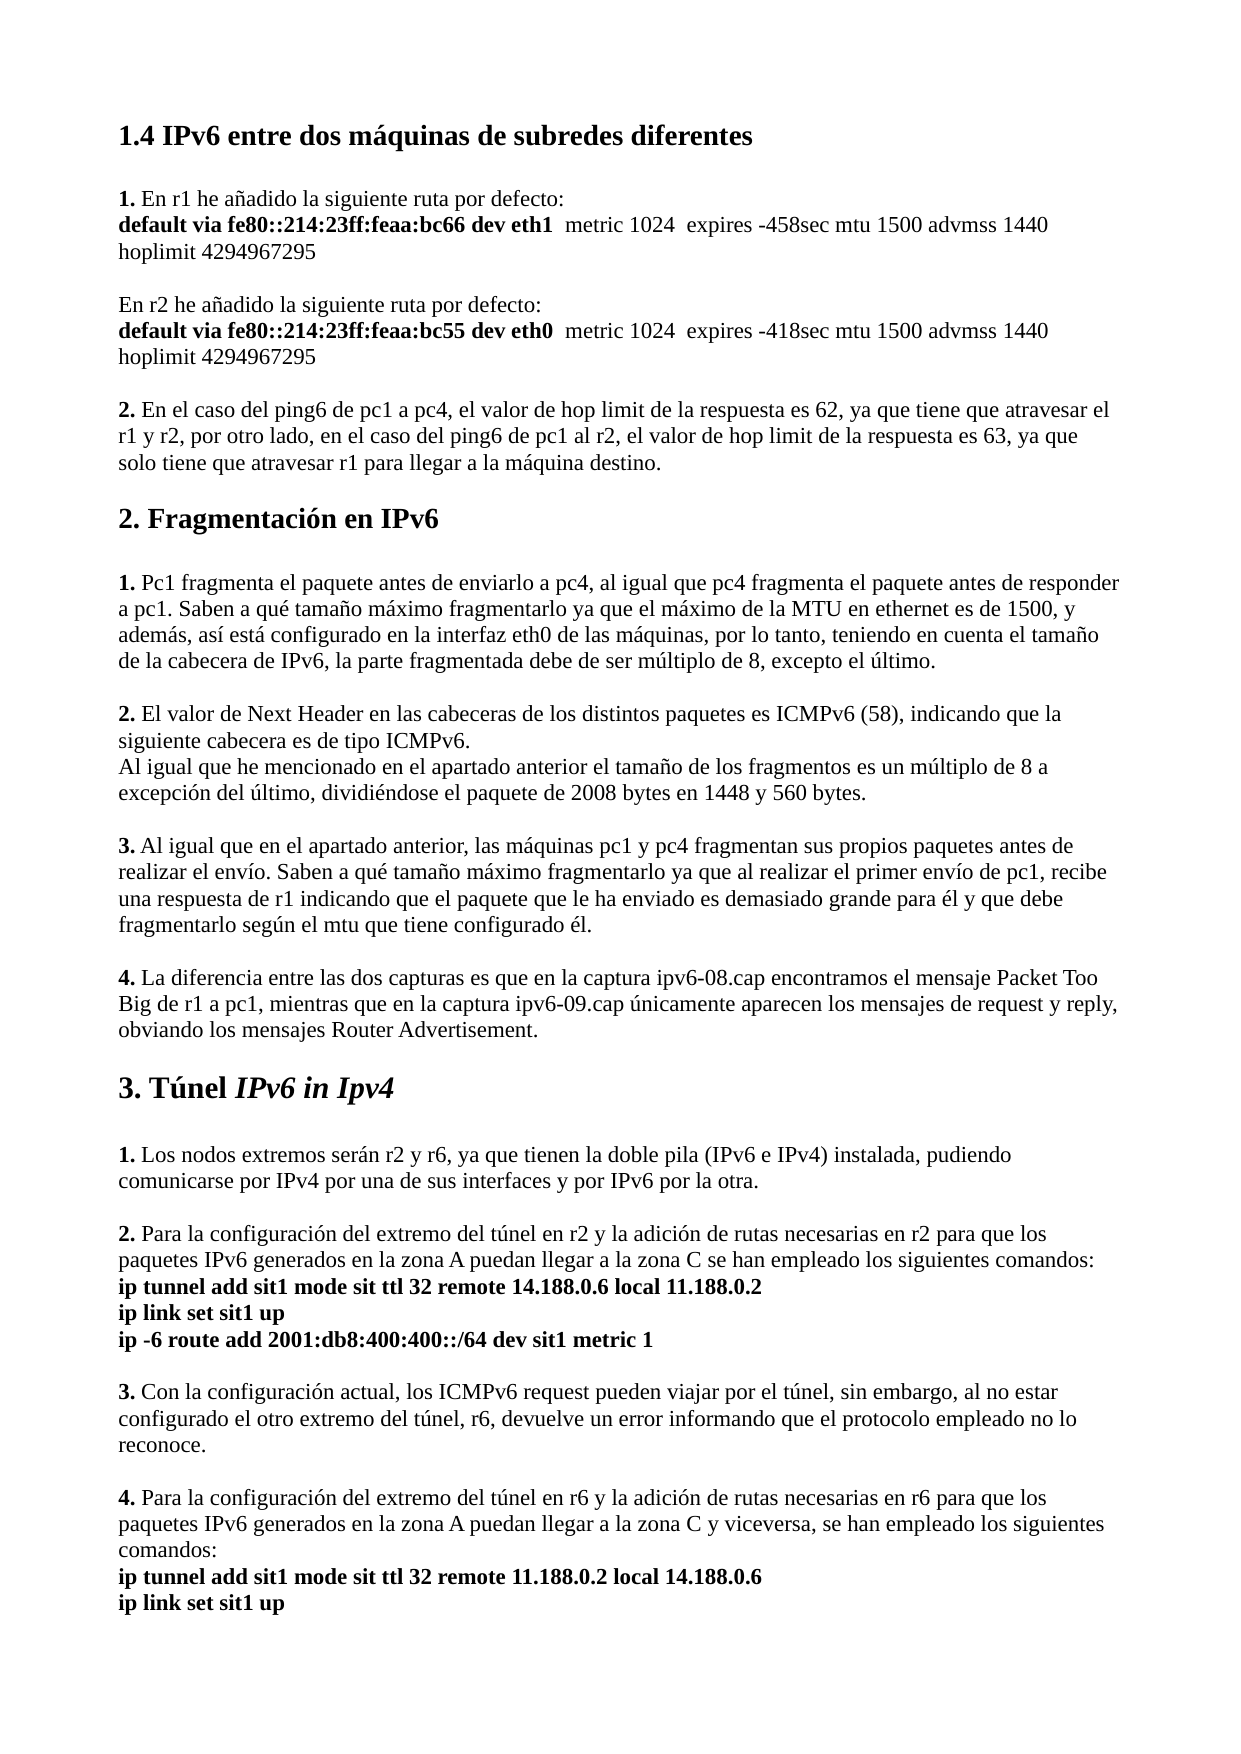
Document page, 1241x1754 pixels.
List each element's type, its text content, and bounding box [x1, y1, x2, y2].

text 1. Los nodos extremos serán r2 y r6, ya que tienen la doble pila (IPv6 e IPv4) instalada, pudiendo comunicarse por IPv4 por una de sus interfaces y por IPv6 por la otra. [118, 1141, 1122, 1194]
text 4. La diferencia entre las dos capturas es que en la captura ipv6-08.cap encontramos el mensaje Packet Too Big de r1 a pc1, mientras que en la captura ipv6-09.cap únicamente aparecen los mensajes de request y reply, obviando los mensajes Router Advertisement. [118, 964, 1122, 1043]
text Al igual que he mencionado en el apartado anterior el tamaño de los fragmentos es un múltiplo de 8 a excepción del último, dividiéndose el paquete de 2008 bytes en 1448 y 560 bytes. [118, 753, 1122, 806]
text 1.4 IPv6 entre dos máquinas de subredes diferentes [118, 118, 1122, 152]
text 1. Pc1 fragmenta el paquete antes de enviarlo a pc4, al igual que pc4 fragmenta el paquete antes de responder a pc1. Saben a qué tamaño máximo fragmentarlo ya que el máximo de la MTU en ethernet es de 1500, y además, así está configurado en la interfaz eth0 de las máquinas, por lo tanto, teniendo en cuenta el tamaño de la cabecera de IPv6, la parte fragmentada debe de ser múltiplo de 8, excepto el último. [118, 568, 1122, 674]
text ip link set sit1 up [118, 1589, 1122, 1616]
text 2. En el caso del ping6 de pc1 a pc4, el valor de hop limit de la respuesta es 62, ya que tiene que atravesar el r1 y r2, por otro lado, en el caso del ping6 de pc1 al r2, el valor de hop limit de la respuesta es 63, ya que solo tiene que atravesar r1 para llegar a la máquina destino. [118, 396, 1122, 475]
text 2. Para la configuración del extremo del túnel en r2 y la adición de rutas necesarias en r2 para que los paquetes IPv6 generados en la zona A puedan llegar a la zona C se han empleado los siguientes comandos: [118, 1220, 1122, 1273]
text 2. El valor de Next Header en las cabeceras de los distintos paquetes es ICMPv6 (58), indicando que la siguiente cabecera es de tipo ICMPv6. [118, 700, 1122, 753]
text ip -6 route add 2001:db8:400:400::/64 dev sit1 metric 1 [118, 1326, 1122, 1352]
text 4. Para la configuración del extremo del túnel en r6 y la adición de rutas necesarias en r6 para que los paquetes IPv6 generados en la zona A puedan llegar a la zona C y viceversa, se han empleado los siguientes comandos: [118, 1484, 1122, 1563]
text ip tunnel add sit1 mode sit ttl 32 remote 11.188.0.2 local 14.188.0.6 [118, 1563, 1122, 1589]
text default via fe80::214:23ff:feaa:bc66 dev eth1 metric 1024 expires -458sec mtu 1500 advmss 1440 hoplimit 4294967295 [118, 212, 1122, 264]
text 1. En r1 he añadido la siguiente ruta por defecto: [118, 185, 1122, 212]
text ip tunnel add sit1 mode sit ttl 32 remote 14.188.0.6 local 11.188.0.2 [118, 1273, 1122, 1299]
text En r2 he añadido la siguiente ruta por defecto: [118, 291, 1122, 317]
text 3. Con la configuración actual, los ICMPv6 request pueden viajar por el túnel, sin embargo, al no estar configurado el otro extremo del túnel, r6, devuelve un error informando que el protocolo empleado no lo reconoce. [118, 1378, 1122, 1457]
text 2. Fragmentación en IPv6 [118, 501, 1122, 535]
text 3. Al igual que en el apartado anterior, las máquinas pc1 y pc4 fragmentan sus propios paquetes antes de realizar el envío. Saben a qué tamaño máximo fragmentarlo ya que al realizar el primer envío de pc1, recibe una respuesta de r1 indicando que el paquete que le ha enviado es demasiado grande para él y que debe fragmentarlo según el mtu que tiene configurado él. [118, 832, 1122, 937]
text default via fe80::214:23ff:feaa:bc55 dev eth0 metric 1024 expires -418sec mtu 1500 advmss 1440 hoplimit 4294967295 [118, 317, 1122, 370]
text ip link set sit1 up [118, 1299, 1122, 1326]
text 3. Túnel IPv6 in Ipv4 [118, 1069, 1122, 1105]
